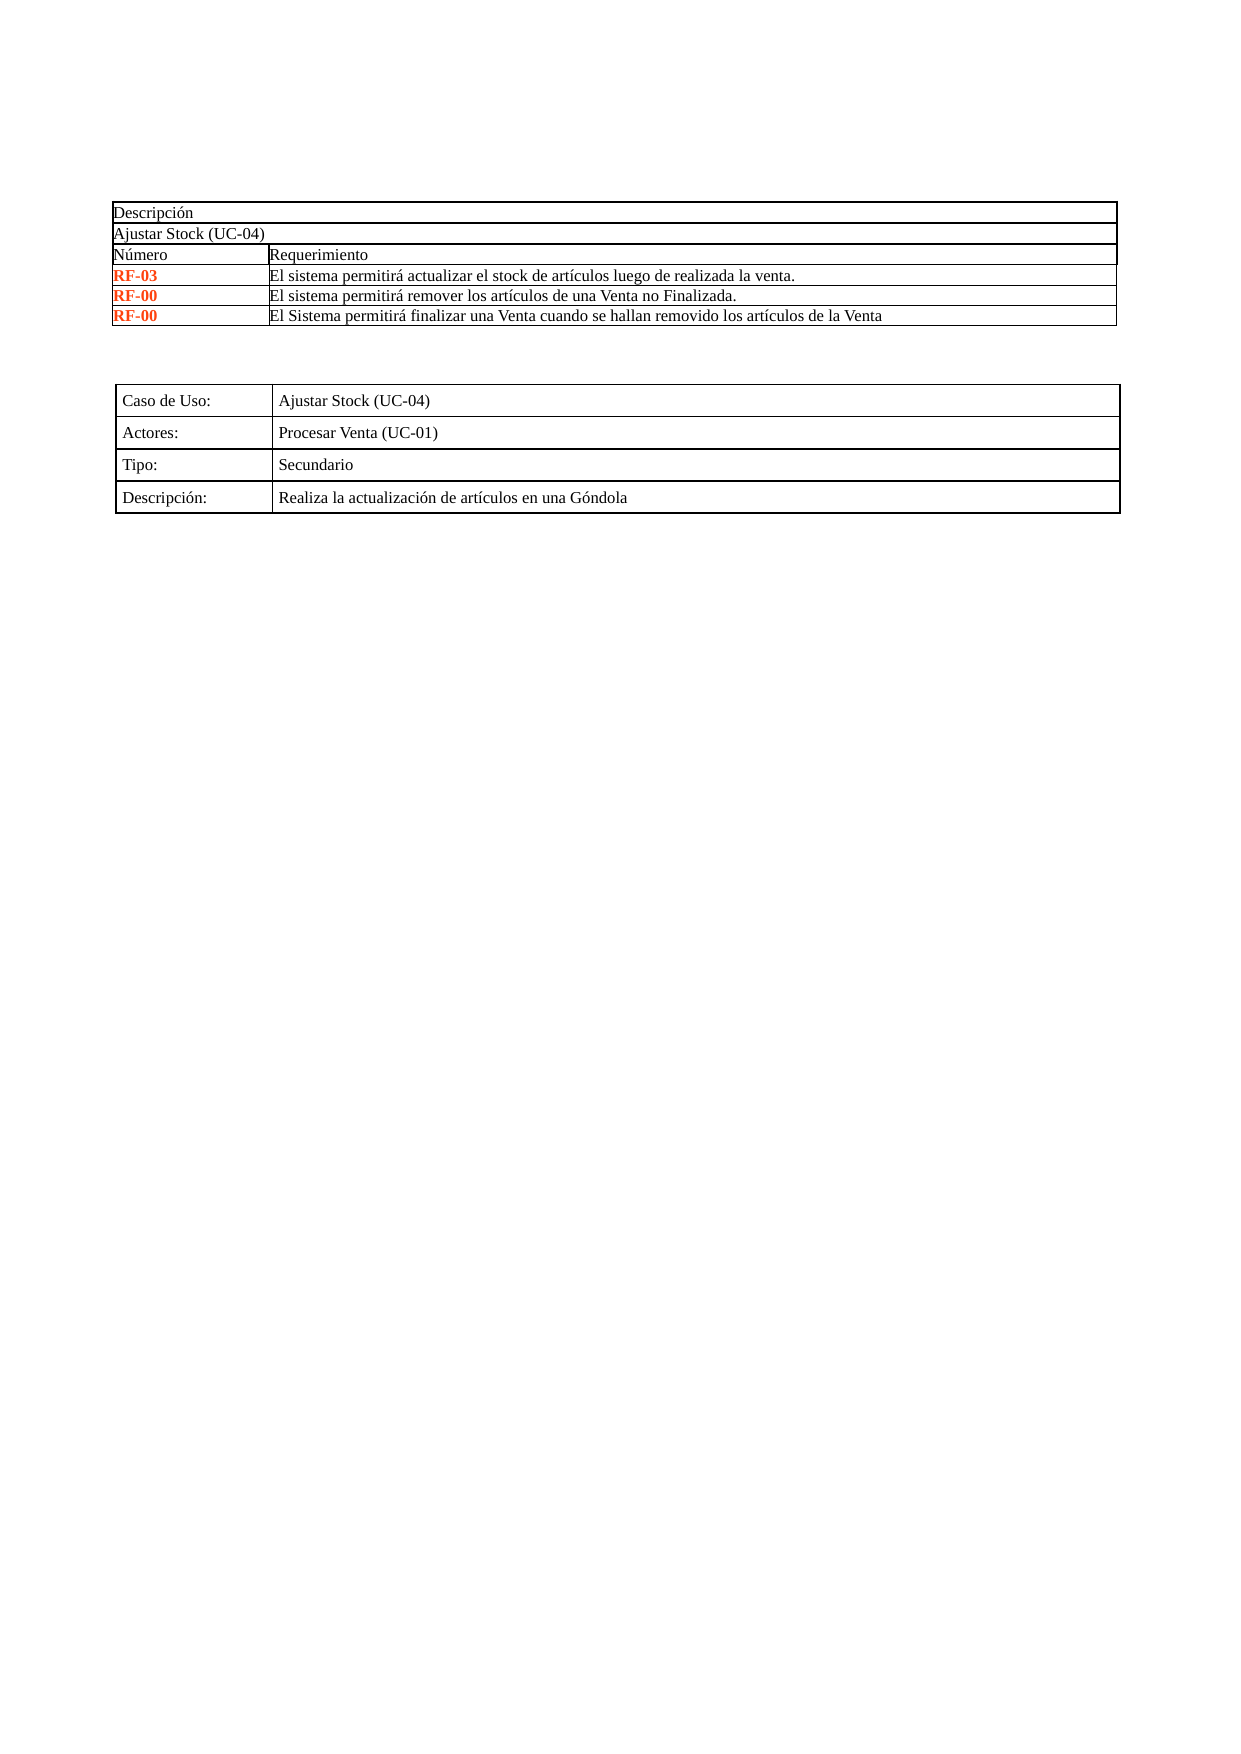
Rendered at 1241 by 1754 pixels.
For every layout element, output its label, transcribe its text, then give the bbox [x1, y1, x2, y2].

table_cell Secundario [273, 450, 1119, 480]
table_cell Tipo: [117, 450, 272, 480]
table_cell Número [114, 245, 268, 264]
table_cell Descripción: [117, 482, 272, 512]
table_cell El sistema permitirá actualizar el stock de artículos luego de realizada la venta. [270, 265, 1116, 284]
table_header Ajustar Stock (UC-04) [273, 385, 1119, 416]
table_header Caso de Uso: [117, 385, 272, 416]
table_cell RF-00 [113, 306, 269, 325]
table_cell RF-03 [113, 265, 269, 284]
table_cell El Sistema permitirá finalizar una Venta cuando se hallan removido los artículos de la Venta [270, 306, 1116, 325]
table_cell Actores: [117, 417, 272, 448]
table_cell Requerimiento [270, 245, 1116, 264]
table_cell Realiza la actualización de artículos en una Góndola [273, 482, 1119, 512]
table_cell Procesar Venta (UC-01) [273, 417, 1119, 448]
table_cell El sistema permitirá remover los artículos de una Venta no Finalizada. [270, 286, 1116, 305]
table_header Descripción [114, 203, 1116, 222]
table_cell RF-00 [113, 286, 269, 305]
